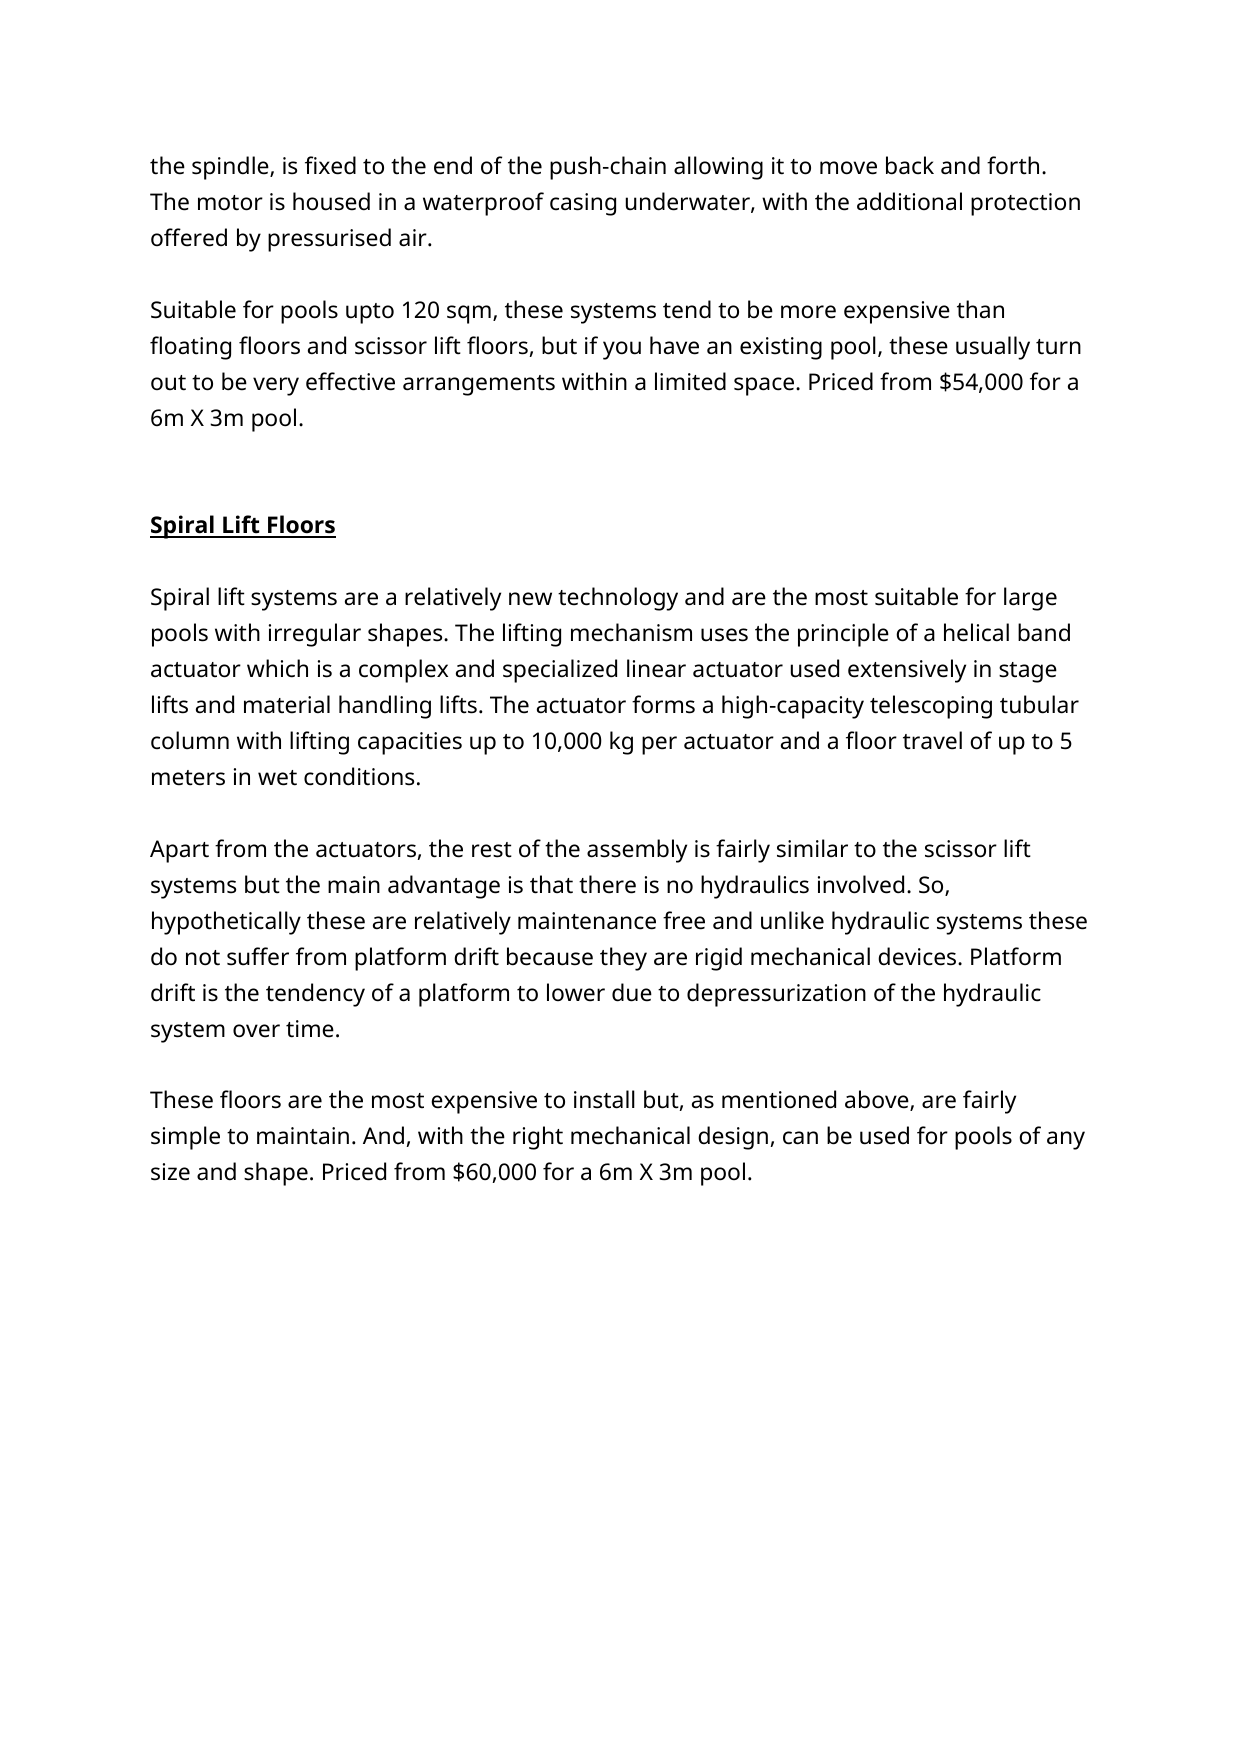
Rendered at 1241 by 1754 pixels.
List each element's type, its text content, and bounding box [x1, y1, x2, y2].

text the spindle, is fixed to the end of the push-chain allowing it to move back and forth. The motor is housed in a waterproof casing underwater, with the additional protection offered by pressurised air. [150, 150, 1090, 253]
text Spiral Lift Floors [150, 509, 1090, 541]
text Spiral lift systems are a relatively new technology and are the most suitable for large pools with irregular shapes. The lifting mechanism uses the principle of a helical band actuator which is a complex and specialized linear actuator used extensively in stage lifts and material handling lifts. The actuator forms a high-capacity telescoping tubular column with lifting capacities up to 10,000 kg per actuator and a floor travel of up to 5 meters in wet conditions. [150, 581, 1090, 792]
text Apart from the actuators, the rest of the assembly is fairly similar to the scissor lift systems but the main advantage is that there is no hydraulics involved. So, hypothetically these are relatively maintenance free and unlike hydraulic systems these do not suffer from platform drift because they are rigid mechanical devices. Platform drift is the tendency of a platform to lower due to depressurization of the hydraulic system over time. [150, 833, 1090, 1044]
text These floors are the most expensive to install but, as mentioned above, are fairly simple to maintain. And, with the right mechanical design, can be used for pools of any size and shape. Priced from $60,000 for a 6m X 3m pool. [150, 1084, 1090, 1187]
text Suitable for pools upto 120 sqm, these systems tend to be more expensive than floating floors and scissor lift floors, but if you have an existing pool, these usually turn out to be very effective arrangements within a limited space. Priced from $54,000 for a 6m X 3m pool. [150, 294, 1090, 433]
